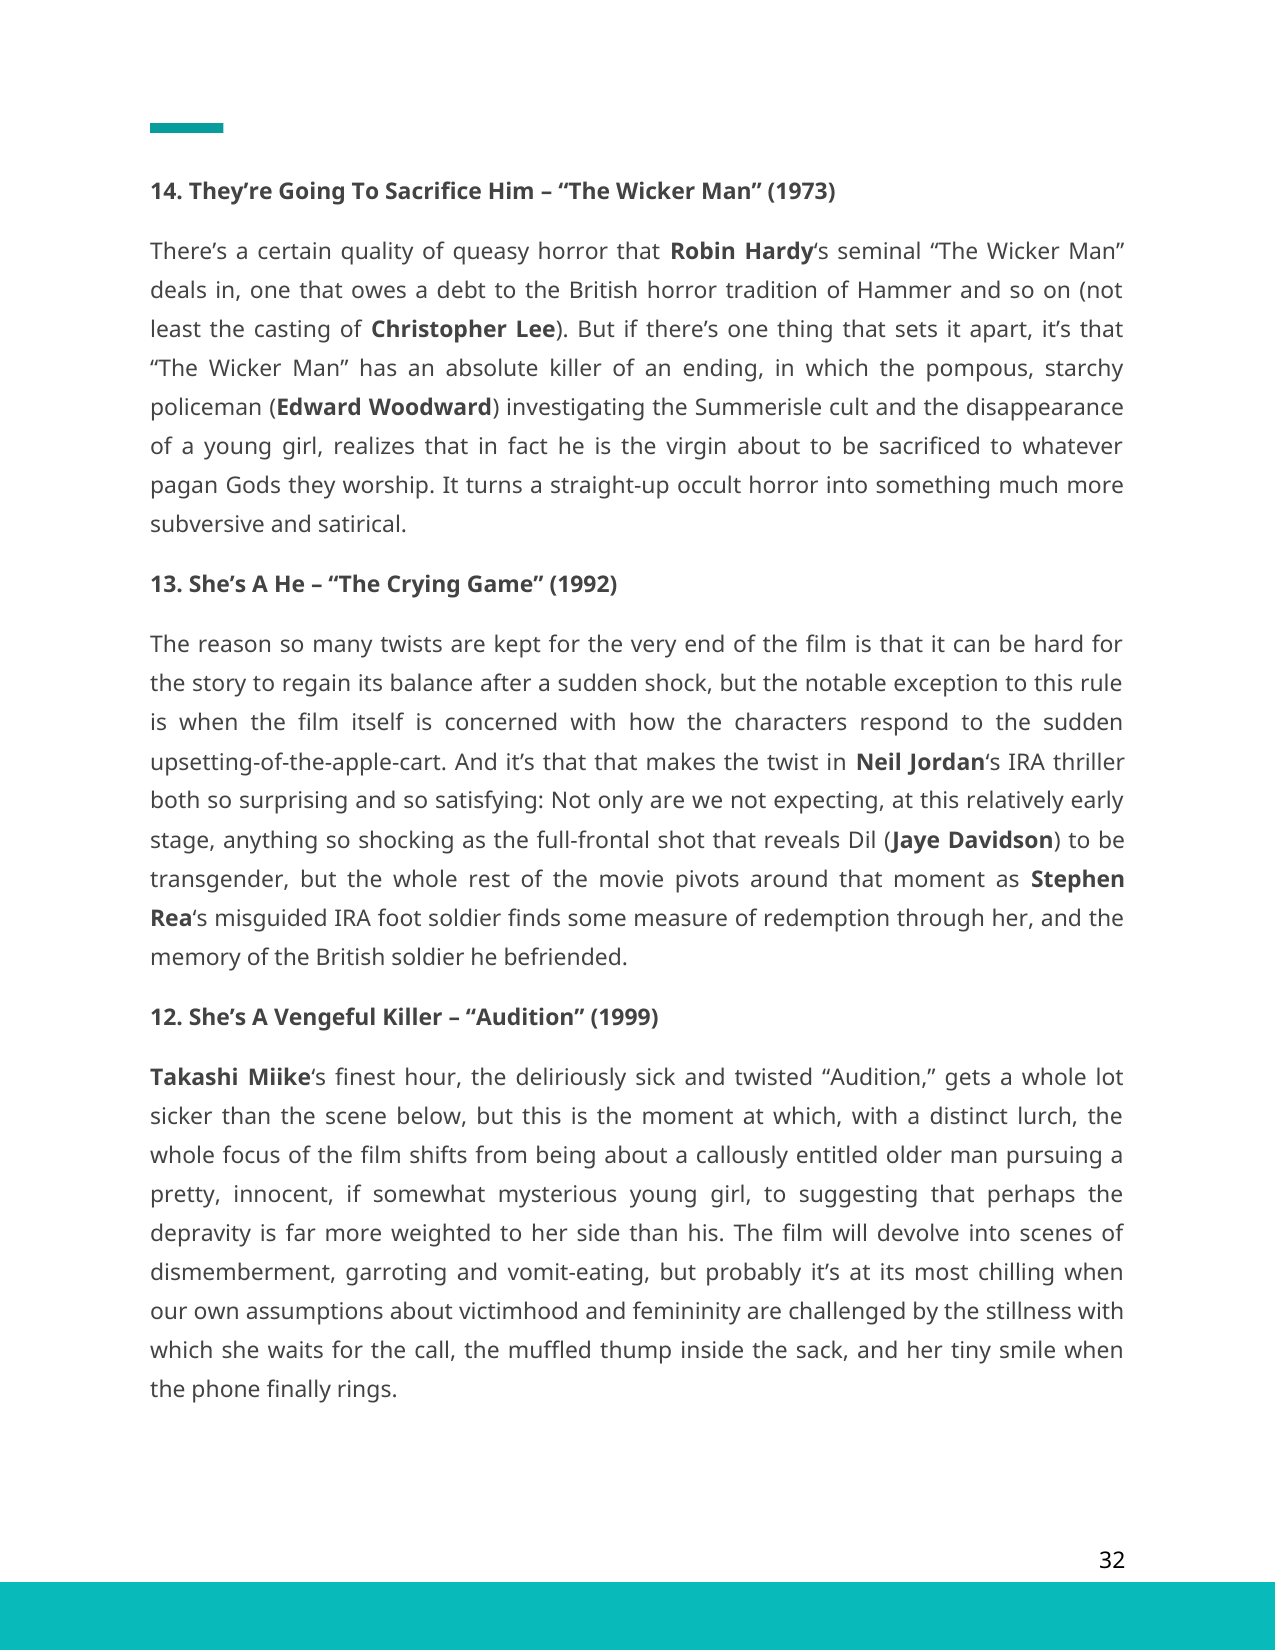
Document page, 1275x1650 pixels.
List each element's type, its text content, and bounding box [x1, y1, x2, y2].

text There’s a certain quality of queasy horror that Robin Hardy‘s seminal “The Wicker Man” deals in, one that owes a debt to the British horror tradition of Hammer and so on (not least the casting of Christopher Lee). But if there’s one thing that sets it apart, it’s that “The Wicker Man” has an absolute killer of an ending, in which the pompous, starchy policeman (Edward Woodward) investigating the Summerisle cult and the disappearance of a young girl, realizes that in fact he is the virgin about to be sacrificed to whatever pagan Gods they worship. It turns a straight-up occult horror into something much more subversive and satirical. [150, 235, 1125, 540]
picture [150, 123, 224, 133]
text 12. She’s A Vengeful Killer – “Audition” (1999) [150, 1001, 1125, 1032]
text Takashi Miike‘s finest hour, the deliriously sick and twisted “Audition,” gets a whole lot sicker than the scene below, but this is the moment at which, with a distinct lurch, the whole focus of the film shifts from being about a callously entitled older man pursuing a pretty, innocent, if somewhat mysterious young girl, to suggesting that perhaps the depravity is far more weighted to her side than his. The film will devolve into scenes of dismemberment, garroting and vomit-eating, but probably it’s at its most chilling when our own assumptions about victimhood and femininity are challenged by the stillness with which she waits for the call, the muffled thump inside the sack, and her tiny smile when the phone finally rings. [150, 1061, 1125, 1404]
picture [0, 1582, 1275, 1650]
text 13. She’s A He – “The Crying Game” (1992) [150, 568, 1125, 599]
text 14. They’re Going To Sacrifice Him – “The Wicker Man” (1973) [150, 175, 1125, 206]
text The reason so many twists are kept for the very end of the film is that it can be hard for the story to regain its balance after a sudden shock, but the notable exception to this rule is when the film itself is concerned with how the characters respond to the sudden upsetting-of-the-apple-cart. And it’s that that makes the twist in Neil Jordan‘s IRA thriller both so surprising and so satisfying: Not only are we not expecting, at this relatively early stage, anything so shocking as the full-frontal shot that reveals Dil (Jaye Davidson) to be transgender, but the whole rest of the movie pivots around that moment as Stephen Rea‘s misguided IRA foot soldier finds some measure of redemption through her, and the memory of the British soldier he befriended. [150, 628, 1125, 972]
